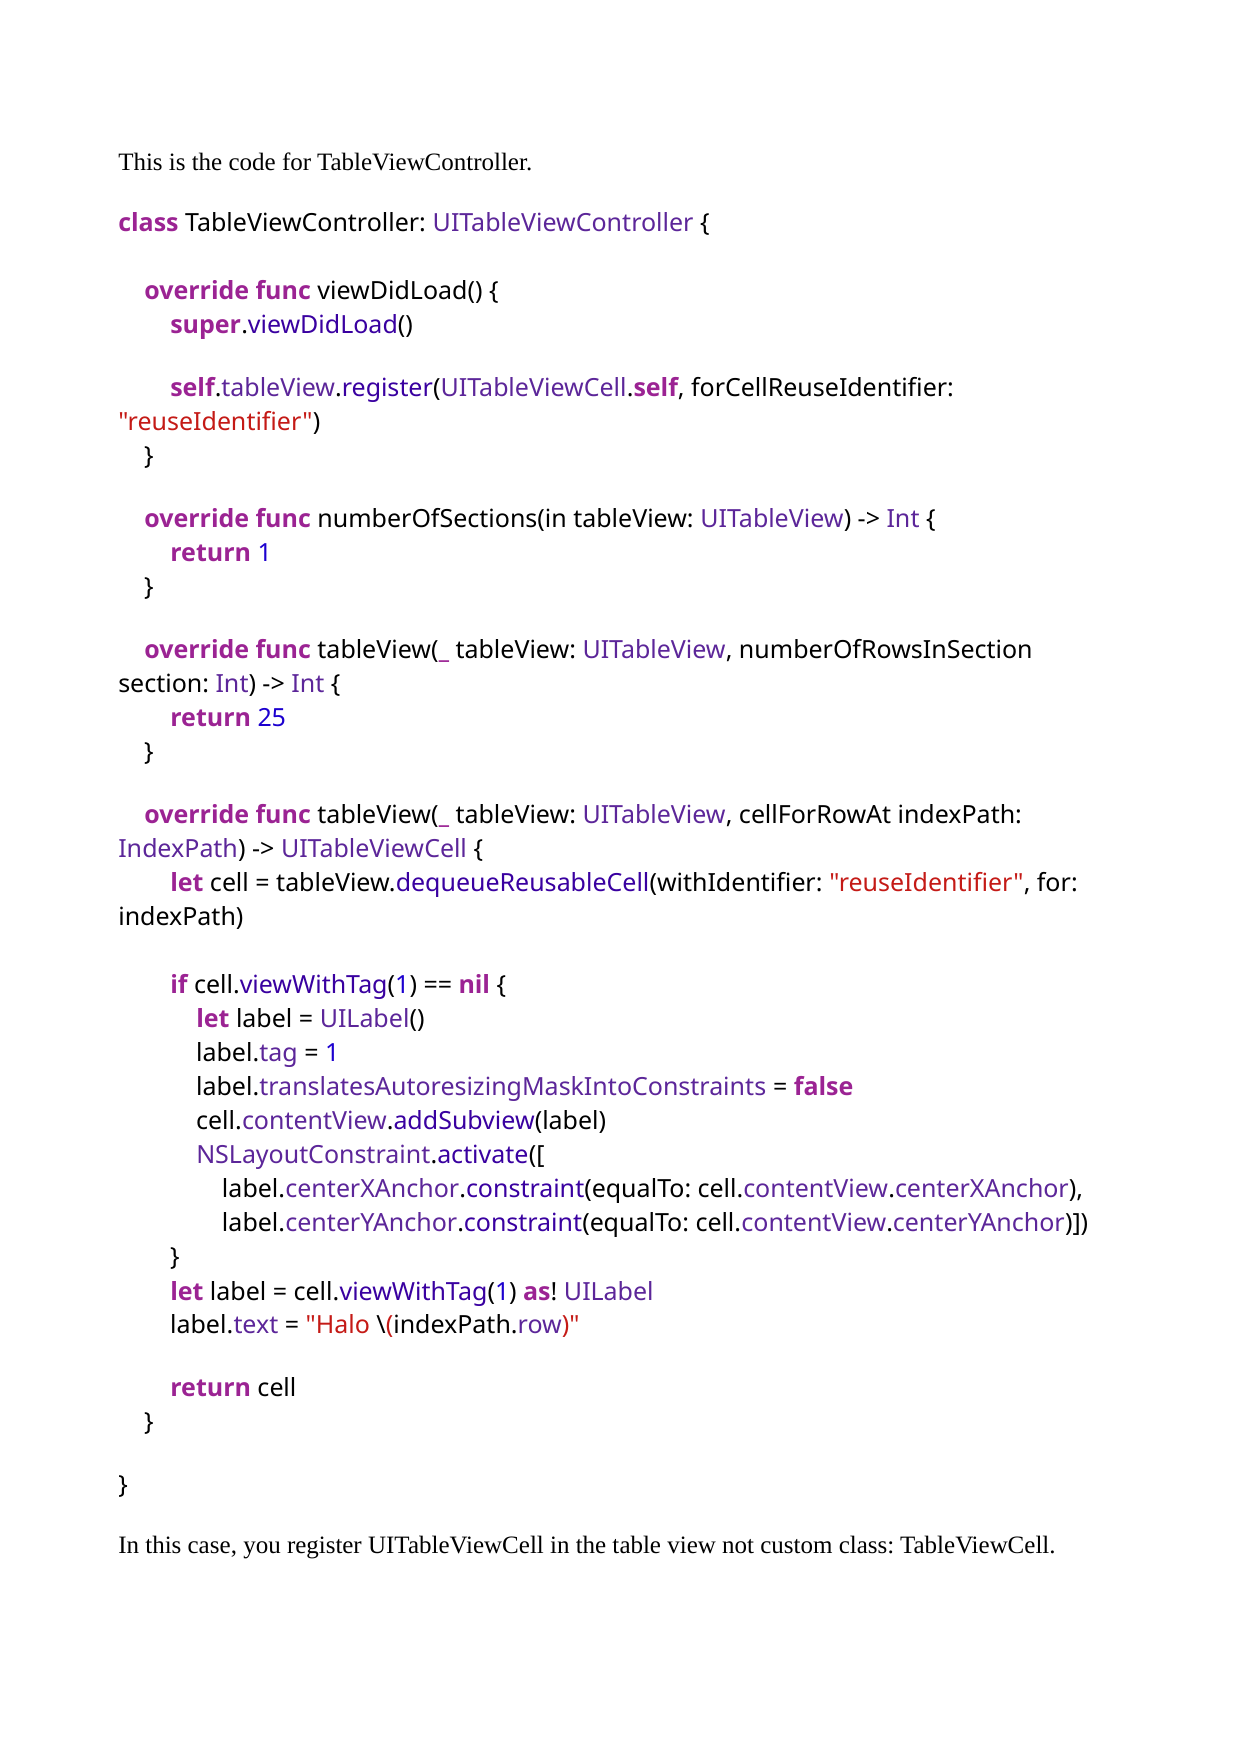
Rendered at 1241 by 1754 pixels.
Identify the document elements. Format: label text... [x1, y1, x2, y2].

text let cell = tableView.dequeueReusableCell(withIdentifier: "reuseIdentifier", for: indexPath) [118, 864, 1122, 932]
text NSLayoutConstraint.activate([ [118, 1137, 1122, 1171]
text return cell [118, 1370, 1122, 1404]
text label.centerXAnchor.constraint(equalTo: cell.contentView.centerXAnchor), [118, 1171, 1122, 1205]
text class TableViewController: UITableViewController { [118, 204, 1122, 238]
text } [118, 568, 1122, 602]
text override func viewDidLoad() { [118, 272, 1122, 307]
text if cell.viewWithTag(1) == nil { [118, 967, 1122, 1001]
text This is the code for TableViewController. [118, 147, 1122, 176]
text label.centerYAnchor.constraint(equalTo: cell.contentView.centerYAnchor)]) [118, 1205, 1122, 1239]
text label.text = "Halo \(indexPath.row)" [118, 1307, 1122, 1341]
text } [118, 1404, 1122, 1438]
text let label = UILabel() [118, 1001, 1122, 1035]
text label.translatesAutoresizingMaskIntoConstraints = false [118, 1069, 1122, 1103]
text override func tableView(_ tableView: UITableView, numberOfRowsInSection section: Int) -> Int { [118, 631, 1122, 699]
text let label = cell.viewWithTag(1) as! UILabel [118, 1273, 1122, 1307]
text override func numberOfSections(in tableView: UITableView) -> Int { [118, 500, 1122, 534]
text } [118, 1239, 1122, 1273]
text return 1 [118, 534, 1122, 568]
text self.tableView.register(UITableViewCell.self, forCellReuseIdentifier: "reuseIdentifier") [118, 369, 1122, 437]
text super.viewDidLoad() [118, 307, 1122, 341]
text } [118, 1467, 1122, 1501]
text cell.contentView.addSubview(label) [118, 1103, 1122, 1137]
text return 25 [118, 699, 1122, 733]
text } [118, 437, 1122, 472]
text In this case, you register UITableViewCell in the table view not custom class: TableViewCell. [118, 1530, 1122, 1558]
text override func tableView(_ tableView: UITableView, cellForRowAt indexPath: IndexPath) -> UITableViewCell { [118, 796, 1122, 864]
text label.tag = 1 [118, 1035, 1122, 1069]
text } [118, 733, 1122, 767]
